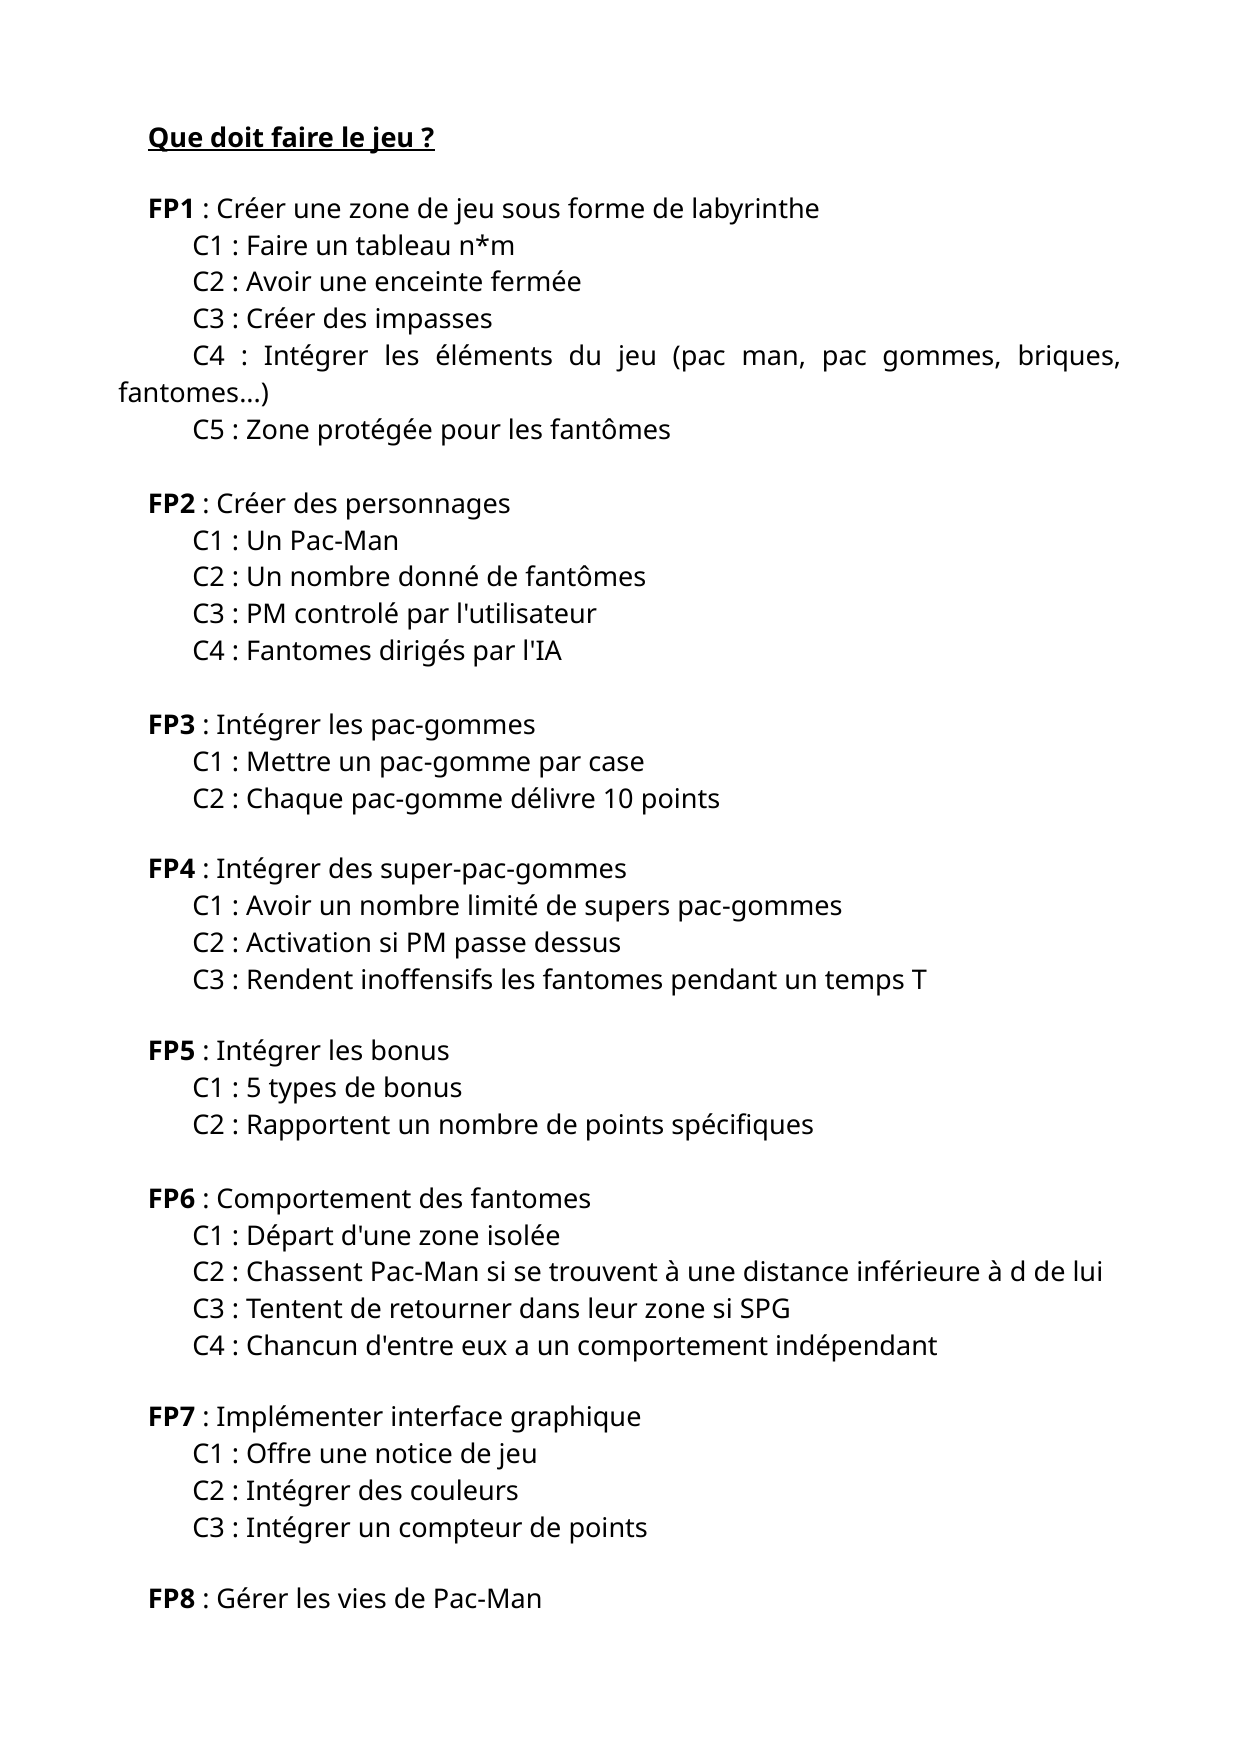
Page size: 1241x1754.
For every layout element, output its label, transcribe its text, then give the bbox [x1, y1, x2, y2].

text C2 : Intégrer des couleurs [118, 1471, 1122, 1508]
text C5 : Zone protégée pour les fantômes [118, 410, 1122, 447]
text C4 : Fantomes dirigés par l'IA [118, 632, 1122, 668]
text C1 : 5 types de bonus [118, 1068, 1122, 1105]
text C2 : Activation si PM passe dessus [118, 924, 1122, 961]
text C4 : Chancun d'entre eux a un comportement indépendant [118, 1327, 1122, 1363]
text C1 : Faire un tableau n*m [118, 226, 1122, 263]
text C1 : Départ d'une zone isolée [118, 1216, 1122, 1253]
text FP8 : Gérer les vies de Pac-Man [118, 1579, 1122, 1616]
text FP7 : Implémenter interface graphique [118, 1397, 1122, 1434]
text C1 : Avoir un nombre limité de supers pac-gommes [118, 887, 1122, 924]
text FP6 : Comportement des fantomes [118, 1179, 1122, 1216]
text C4 : Intégrer les éléments du jeu (pac man, pac gommes, briques, fantomes...) [118, 337, 1122, 410]
text C3 : Rendent inoffensifs les fantomes pendant un temps T [118, 961, 1122, 997]
text FP1 : Créer une zone de jeu sous forme de labyrinthe [118, 189, 1122, 226]
text C3 : PM controlé par l'utilisateur [118, 595, 1122, 632]
text Que doit faire le jeu ? [118, 118, 1122, 155]
text FP4 : Intégrer des super-pac-gommes [118, 850, 1122, 887]
text C1 : Mettre un pac-gomme par case [118, 742, 1122, 779]
text C3 : Créer des impasses [118, 300, 1122, 337]
text C2 : Rapportent un nombre de points spécifiques [118, 1105, 1122, 1142]
text FP3 : Intégrer les pac-gommes [118, 705, 1122, 742]
text C2 : Chaque pac-gomme délivre 10 points [118, 779, 1122, 816]
text C1 : Offre une notice de jeu [118, 1434, 1122, 1471]
text C2 : Avoir une enceinte fermée [118, 263, 1122, 300]
text C3 : Tentent de retourner dans leur zone si SPG [118, 1290, 1122, 1327]
text C2 : Un nombre donné de fantômes [118, 558, 1122, 595]
text C2 : Chassent Pac-Man si se trouvent à une distance inférieure à d de lui [118, 1253, 1122, 1290]
text C1 : Un Pac-Man [118, 521, 1122, 558]
text FP5 : Intégrer les bonus [118, 1032, 1122, 1068]
text C3 : Intégrer un compteur de points [118, 1508, 1122, 1545]
text FP2 : Créer des personnages [118, 484, 1122, 521]
